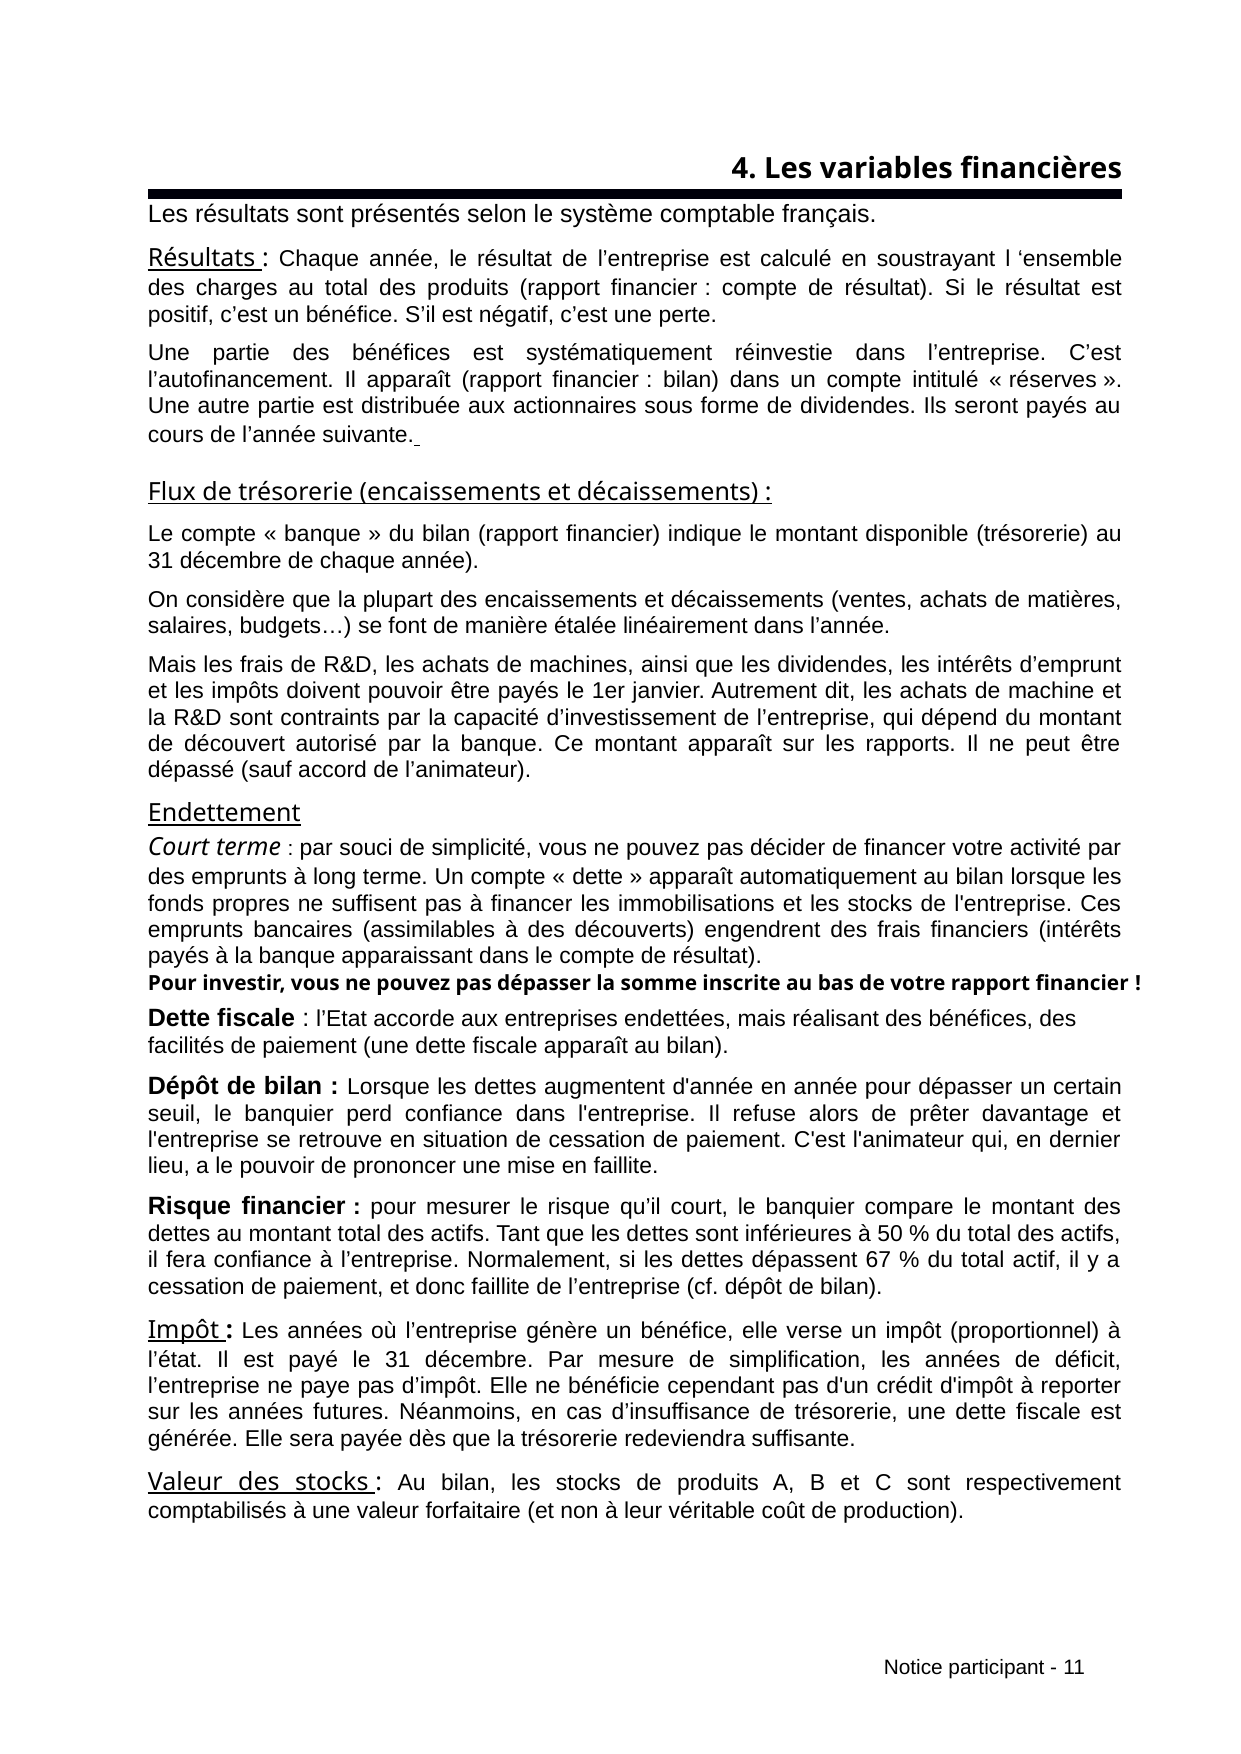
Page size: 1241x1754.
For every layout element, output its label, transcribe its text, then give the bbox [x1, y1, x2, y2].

text Risque financier : pour mesurer le risque qu’il court, le banquier compare le montant des dettes au montant total des actifs. Tant que les dettes sont inférieures à 50 % du total des actifs, il fera confiance à l’entreprise. Normalement, si les dettes dépassent 67 % du total actif, il y a cessation de paiement, et donc faillite de l’entreprise (cf. dépôt de bilan). [148, 1191, 1122, 1299]
subtitle Impôt : Les années où l’entreprise génère un bénéfice, elle verse un impôt (proportionnel) à l’état. Il est payé le 31 décembre. Par mesure de simplification, les années de déficit, l’entreprise ne paye pas d’impôt. Elle ne bénéficie cependant pas d'un crédit d'impôt à reporter sur les années futures. Néanmoins, en cas d’insuffisance de trésorerie, une dette fiscale est générée. Elle sera payée dès que la trésorerie redeviendra suffisante. [148, 1311, 1122, 1451]
text Dépôt de bilan : Lorsque les dettes augmentent d'année en année pour dépasser un certain seuil, le banquier perd confiance dans l'entreprise. Il refuse alors de prêter davantage et l'entreprise se retrouve en situation de cessation de paiement. C'est l'animateur qui, en dernier lieu, a le pouvoir de prononcer une mise en faillite. [148, 1071, 1122, 1179]
text Pour investir, vous ne pouvez pas dépasser la somme inscrite au bas de votre rapport financier ! [148, 968, 1148, 997]
subtitle On considère que la plupart des encaissements et décaissements (ventes, achats de matières, salaires, budgets…) se font de manière étalée linéairement dans l’année. [148, 586, 1122, 638]
subtitle Le compte « banque » du bilan (rapport financier) indique le montant disponible (trésorerie) au 31 décembre de chaque année). [148, 520, 1122, 573]
text Court terme : par souci de simplicité, vous ne pouvez pas décider de financer votre activité par des emprunts à long terme. Un compte « dette » apparaît automatiquement au bilan lorsque les fonds propres ne suffisent pas à financer les immobilisations et les stocks de l'entreprise. Ces emprunts bancaires (assimilables à des découverts) engendrent des frais financiers (intérêts payés à la banque apparaissant dans le compte de résultat). [148, 829, 1122, 968]
subtitle Endettement [148, 795, 1122, 829]
subtitle Une partie des bénéfices est systématiquement réinvestie dans l’entreprise. C’est l’autofinancement. Il apparaît (rapport financier : bilan) dans un compte intitulé « réserves ». Une autre partie est distribuée aux actionnaires sous forme de dividendes. Ils seront payés au cours de l’année suivante. [148, 339, 1122, 450]
text Dette fiscale : l’Etat accorde aux entreprises endettées, mais réalisant des bénéfices, des facilités de paiement (une dette fiscale apparaît au bilan). [148, 1003, 1122, 1058]
subtitle Mais les frais de R&D, les achats de machines, ainsi que les dividendes, les intérêts d’emprunt et les impôts doivent pouvoir être payés le 1er janvier. Autrement dit, les achats de machine et la R&D sont contraints par la capacité d’investissement de l’entreprise, qui dépend du montant de découvert autorisé par la banque. Ce montant apparaît sur les rapports. Il ne peut être dépassé (sauf accord de l’animateur). [148, 651, 1122, 782]
subtitle 4. Les variables financières [148, 148, 1122, 189]
text Flux de trésorerie (encaissements et décaissements) : [148, 474, 1122, 508]
text Les résultats sont présentés selon le système comptable français. [148, 199, 1122, 228]
subtitle Valeur des stocks : Au bilan, les stocks de produits A, B et C sont respectivement comptabilisés à une valeur forfaitaire (et non à leur véritable coût de production). [148, 1463, 1122, 1524]
subtitle Résultats : Chaque année, le résultat de l’entreprise est calculé en soustrayant l ‘ensemble des charges au total des produits (rapport financier : compte de résultat). Si le résultat est positif, c’est un bénéfice. S’il est négatif, c’est une perte. [148, 240, 1122, 327]
